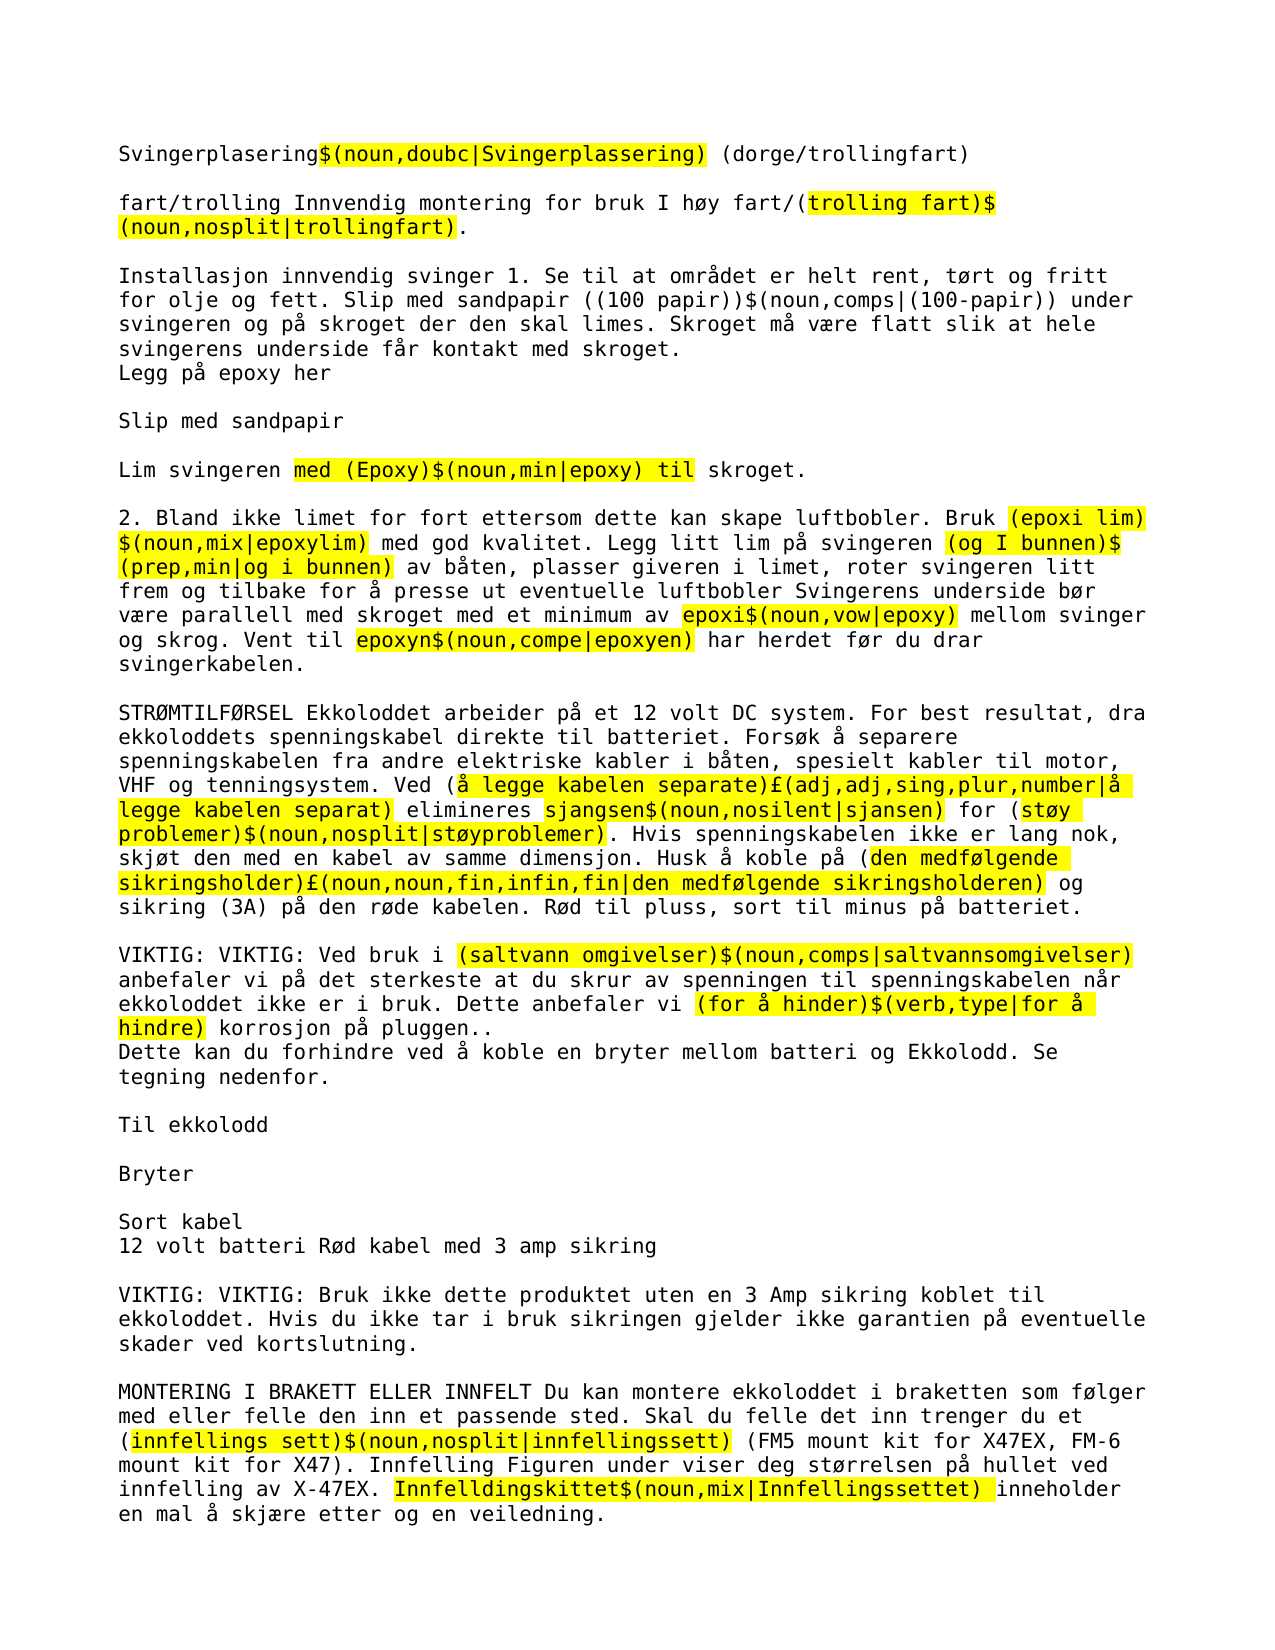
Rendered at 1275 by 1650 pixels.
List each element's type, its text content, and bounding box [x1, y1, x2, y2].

text VIKTIG: VIKTIG: Ved bruk i (saltvann omgivelser)$(noun,comps|saltvannsomgivelser) anbefaler vi på det sterkeste at du skrur av spenningen til spenningskabelen når ekkoloddet ikke er i bruk. Dette anbefaler vi (for å hinder)$(verb,type|for å hindre) korrosjon på pluggen.. [118, 943, 1157, 1040]
text 2. Bland ikke limet for fort ettersom dette kan skape luftbobler. Bruk (epoxi lim)$(noun,mix|epoxylim) med god kvalitet. Legg litt lim på svingeren (og I bunnen)$(prep,min|og i bunnen) av båten, plasser giveren i limet, roter svingeren litt frem og tilbake for å presse ut eventuelle luftbobler Svingerens underside bør være parallell med skroget med et minimum av epoxi$(noun,vow|epoxy) mellom svinger og skrog. Vent til epoxyn$(noun,compe|epoxyen) har herdet før du drar svingerkabelen. [118, 506, 1157, 676]
text Sort kabel [118, 1210, 1157, 1234]
text Lim svingeren med (Epoxy)$(noun,min|epoxy) til skroget. [118, 458, 1157, 482]
text Legg på epoxy her [118, 361, 1157, 385]
text Dette kan du forhindre ved å koble en bryter mellom batteri og Ekkolodd. Se tegning nedenfor. [118, 1040, 1157, 1089]
text Bryter [118, 1162, 1157, 1186]
text 12 volt batteri Rød kabel med 3 amp sikring [118, 1234, 1157, 1259]
text Svingerplasering$(noun,doubc|Svingerplassering) (dorge/trollingfart) [118, 142, 1157, 167]
text MONTERING I BRAKETT ELLER INNFELT Du kan montere ekkoloddet i braketten som følger med eller felle den inn et passende sted. Skal du felle det inn trenger du et (innfellings sett)$(noun,nosplit|innfellingssett) (FM5 mount kit for X47EX, FM-6 mount kit for X47). Innfelling Figuren under viser deg størrelsen på hullet ved innfelling av X-47EX. Innfelldingskittet$(noun,mix|Innfellingssettet) inneholder en mal å skjære etter og en veiledning. [118, 1380, 1157, 1526]
text fart/trolling Innvendig montering for bruk I høy fart/(trolling fart)$(noun,nosplit|trollingfart). [118, 191, 1157, 239]
text VIKTIG: VIKTIG: Bruk ikke dette produktet uten en 3 Amp sikring koblet til ekkoloddet. Hvis du ikke tar i bruk sikringen gjelder ikke garantien på eventuelle skader ved kortslutning. [118, 1283, 1157, 1356]
text Til ekkolodd [118, 1113, 1157, 1137]
text Slip med sandpapir [118, 409, 1157, 434]
text Installasjon innvendig svinger 1. Se til at området er helt rent, tørt og fritt for olje og fett. Slip med sandpapir ((100 papir))$(noun,comps|(100-papir)) under svingeren og på skroget der den skal limes. Skroget må være flatt slik at hele svingerens underside får kontakt med skroget. [118, 264, 1157, 361]
text STRØMTILFØRSEL Ekkoloddet arbeider på et 12 volt DC system. For best resultat, dra ekkoloddets spenningskabel direkte til batteriet. Forsøk å separere spenningskabelen fra andre elektriske kabler i båten, spesielt kabler til motor, VHF og tenningsystem. Ved (å legge kabelen separate)£(adj,adj,sing,plur,number|å legge kabelen separat) elimineres sjangsen$(noun,nosilent|sjansen) for (støy problemer)$(noun,nosplit|støyproblemer). Hvis spenningskabelen ikke er lang nok, skjøt den med en kabel av samme dimensjon. Husk å koble på (den medfølgende sikringsholder)£(noun,noun,fin,infin,fin|den medfølgende sikringsholderen) og sikring (3A) på den røde kabelen. Rød til pluss, sort til minus på batteriet. [118, 701, 1157, 919]
